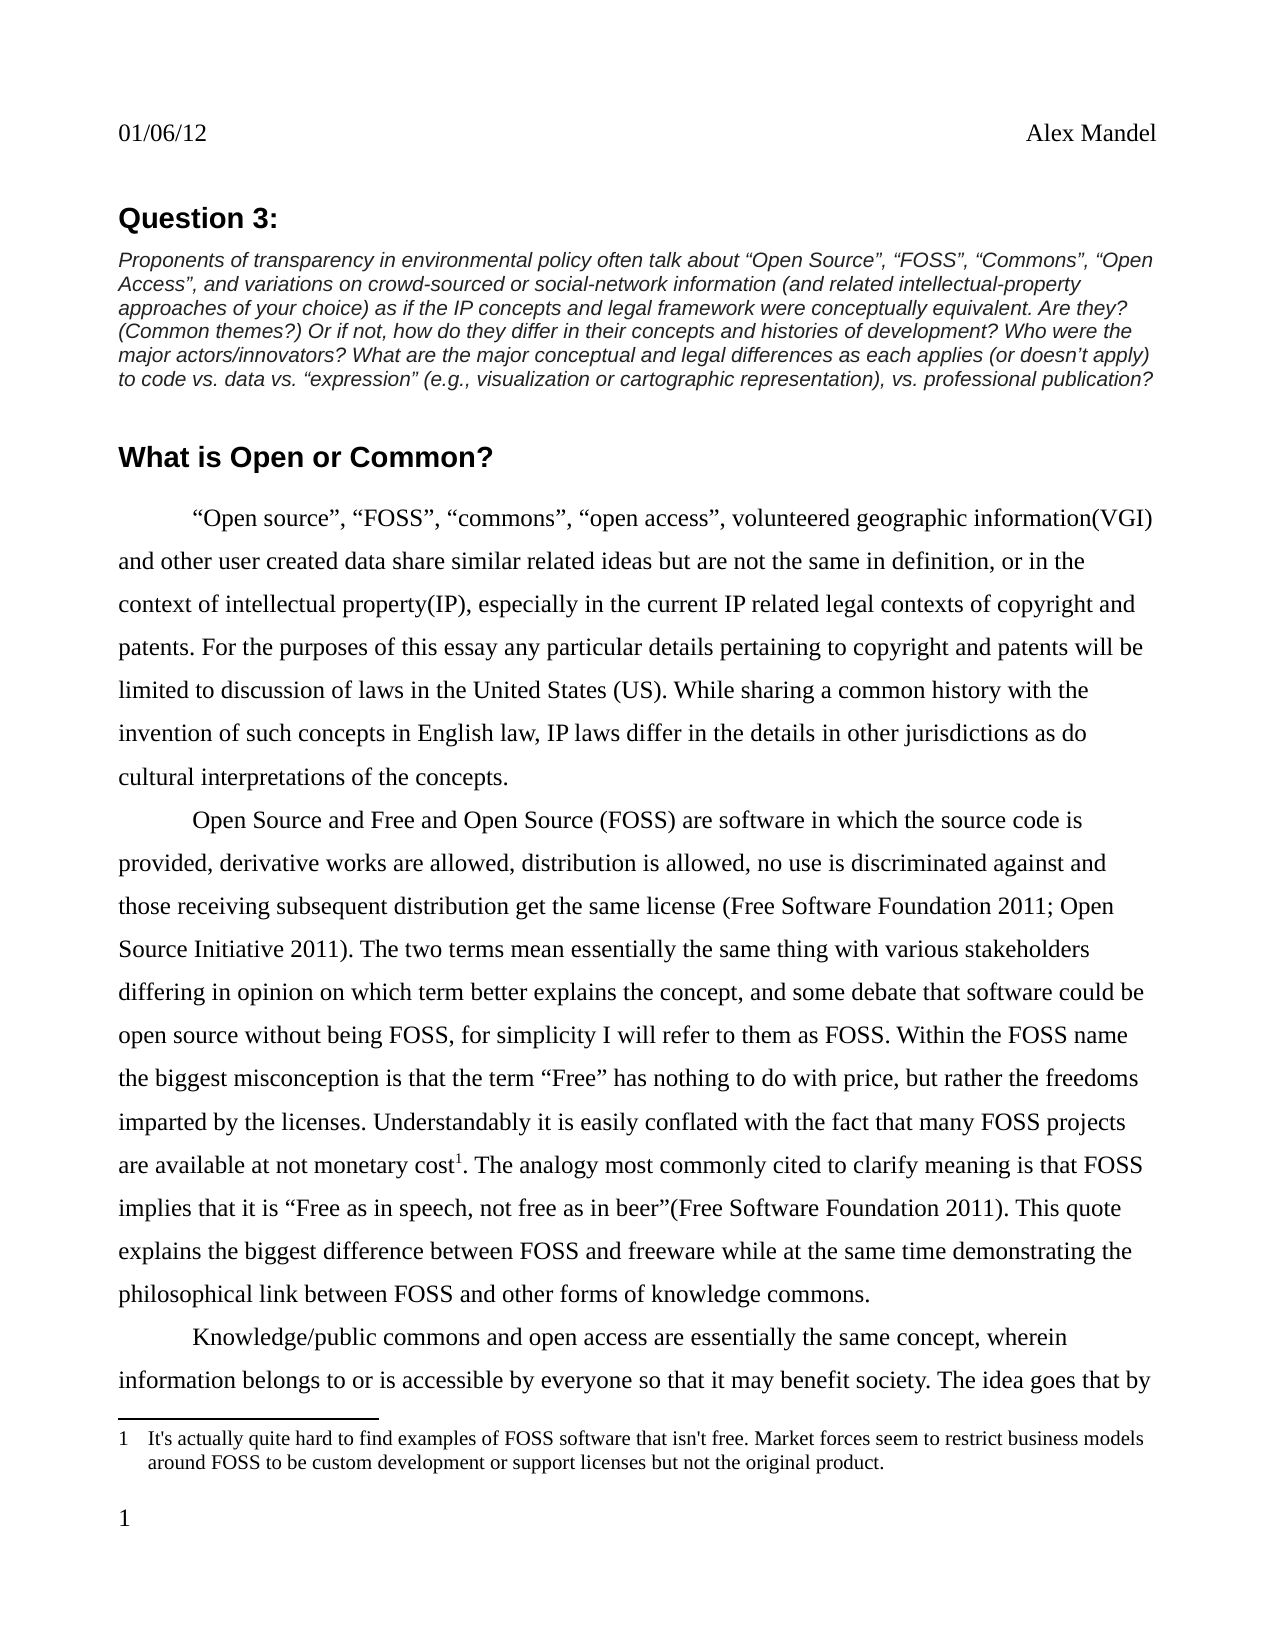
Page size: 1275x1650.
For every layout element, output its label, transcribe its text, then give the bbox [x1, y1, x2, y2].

text Open Source and Free and Open Source (FOSS) are software in which the source code is provided, derivative works are allowed, distribution is allowed, no use is discriminated against and those receiving subsequent distribution get the same license (Free Software Foundation 2011; Open Source Initiative 2011). The two terms mean essentially the same thing with various stakeholders differing in opinion on which term better explains the concept, and some debate that software could be open source without being FOSS, for simplicity I will refer to them as FOSS. Within the FOSS name the biggest misconception is that the term “Free” has nothing to do with price, but rather the freedoms imparted by the licenses. Understandably it is easily conflated with the fact that many FOSS projects are available at not monetary cost. The analogy most commonly cited to clarify meaning is that FOSS implies that it is “Free as in speech, not free as in beer”(Free Software Foundation 2011). This quote explains the biggest difference between FOSS and freeware while at the same time demonstrating the philosophical link between FOSS and other forms of knowledge commons. [118, 805, 1157, 1308]
text Knowledge/public commons and open access are essentially the same concept, wherein information belongs to or is accessible by everyone so that it may benefit society. The idea goes that by [118, 1322, 1157, 1394]
text It's actually quite hard to find examples of FOSS software that isn't free. Market forces seem to restrict business models around FOSS to be custom development or support licenses but not the original product. [118, 1426, 1157, 1474]
subtitle What is Open or Common? [118, 440, 1157, 474]
text Proponents of transparency in environmental policy often talk about “Open Source”, “FOSS”, “Commons”, “Open Access”, and variations on crowd-sourced or social-network information (and related intellectual-property approaches of your choice) as if the IP concepts and legal framework were conceptually equivalent. Are they? (Common themes?) Or if not, how do they differ in their concepts and histories of development? Who were the major actors/innovators? What are the major conceptual and legal differences as each applies (or doesn’t apply) to code vs. data vs. “expression” (e.g., visualization or cartographic representation), vs. professional publication? [118, 247, 1157, 391]
subtitle Question 3: [118, 201, 1157, 235]
text “Open source”, “FOSS”, “commons”, “open access”, volunteered geographic information(VGI) and other user created data share similar related ideas but are not the same in definition, or in the context of intellectual property(IP), especially in the current IP related legal contexts of copyright and patents. For the purposes of this essay any particular details pertaining to copyright and patents will be limited to discussion of laws in the United States (US). While sharing a common history with the invention of such concepts in English law, IP laws differ in the details in other jurisdictions as do cultural interpretations of the concepts. [118, 503, 1157, 790]
